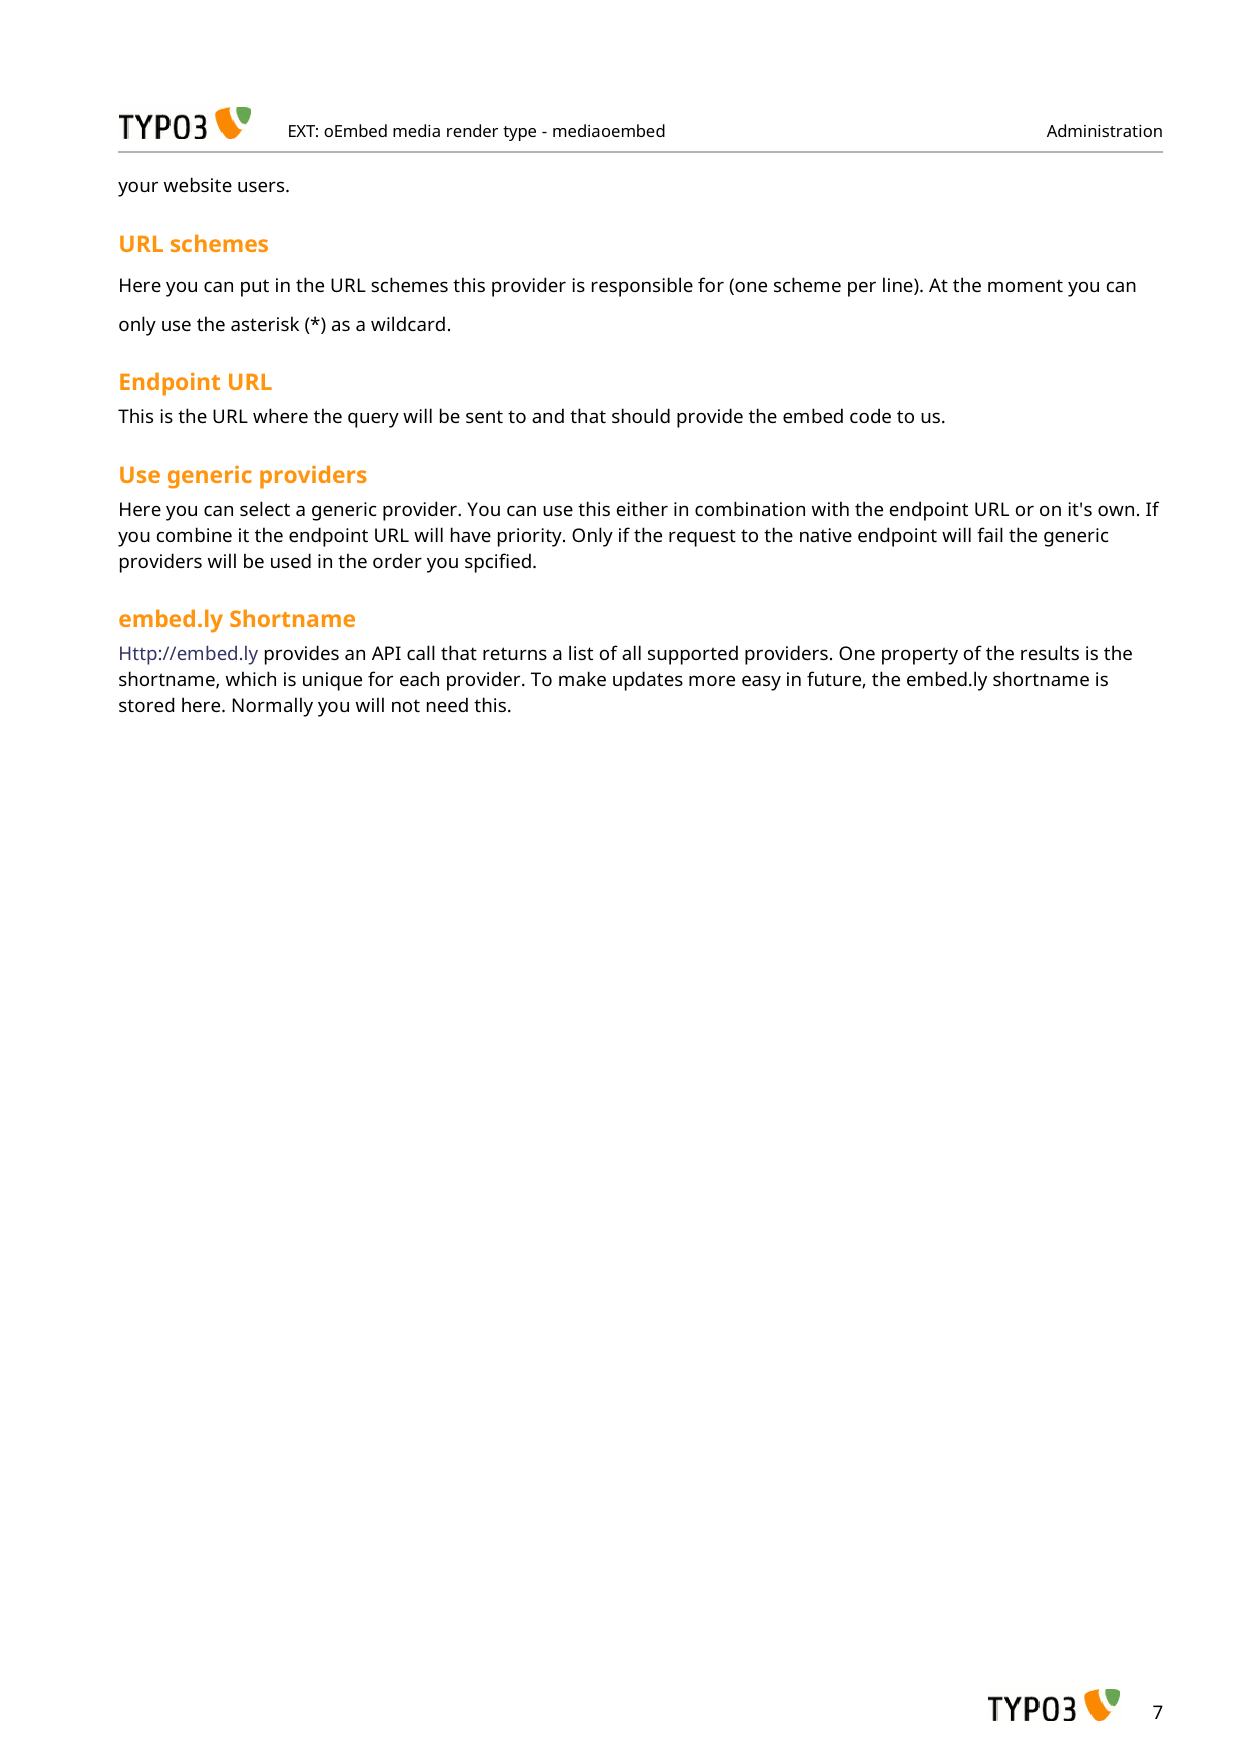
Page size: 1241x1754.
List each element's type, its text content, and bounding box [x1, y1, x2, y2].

list Here you can put in the URL schemes this provider is responsible for (one scheme per line). At the moment you can only use the asterisk (*) as a wildcard. [118, 272, 1163, 337]
subtitle Use generic providers [118, 459, 1163, 490]
text Here you can select a generic provider. You can use this either in combination with the endpoint URL or on it's own. If you combine it the endpoint URL will have priority. Only if the request to the native endpoint will fail the generic providers will be used in the order you spcified. [118, 496, 1163, 574]
text Http://embed.ly provides an API call that returns a list of all supported providers. One property of the results is the shortname, which is unique for each provider. To make updates more easy in future, the embed.ly shortname is stored here. Normally you will not need this. [118, 640, 1163, 718]
picture [987, 1688, 1123, 1721]
picture [118, 106, 254, 139]
subtitle URL schemes [118, 227, 1163, 258]
text your website users. [118, 172, 1163, 198]
subtitle embed.ly Shortname [118, 603, 1163, 634]
subtitle Endpoint URL [118, 366, 1163, 397]
text This is the URL where the query will be sent to and that should provide the embed code to us. [118, 403, 1163, 429]
